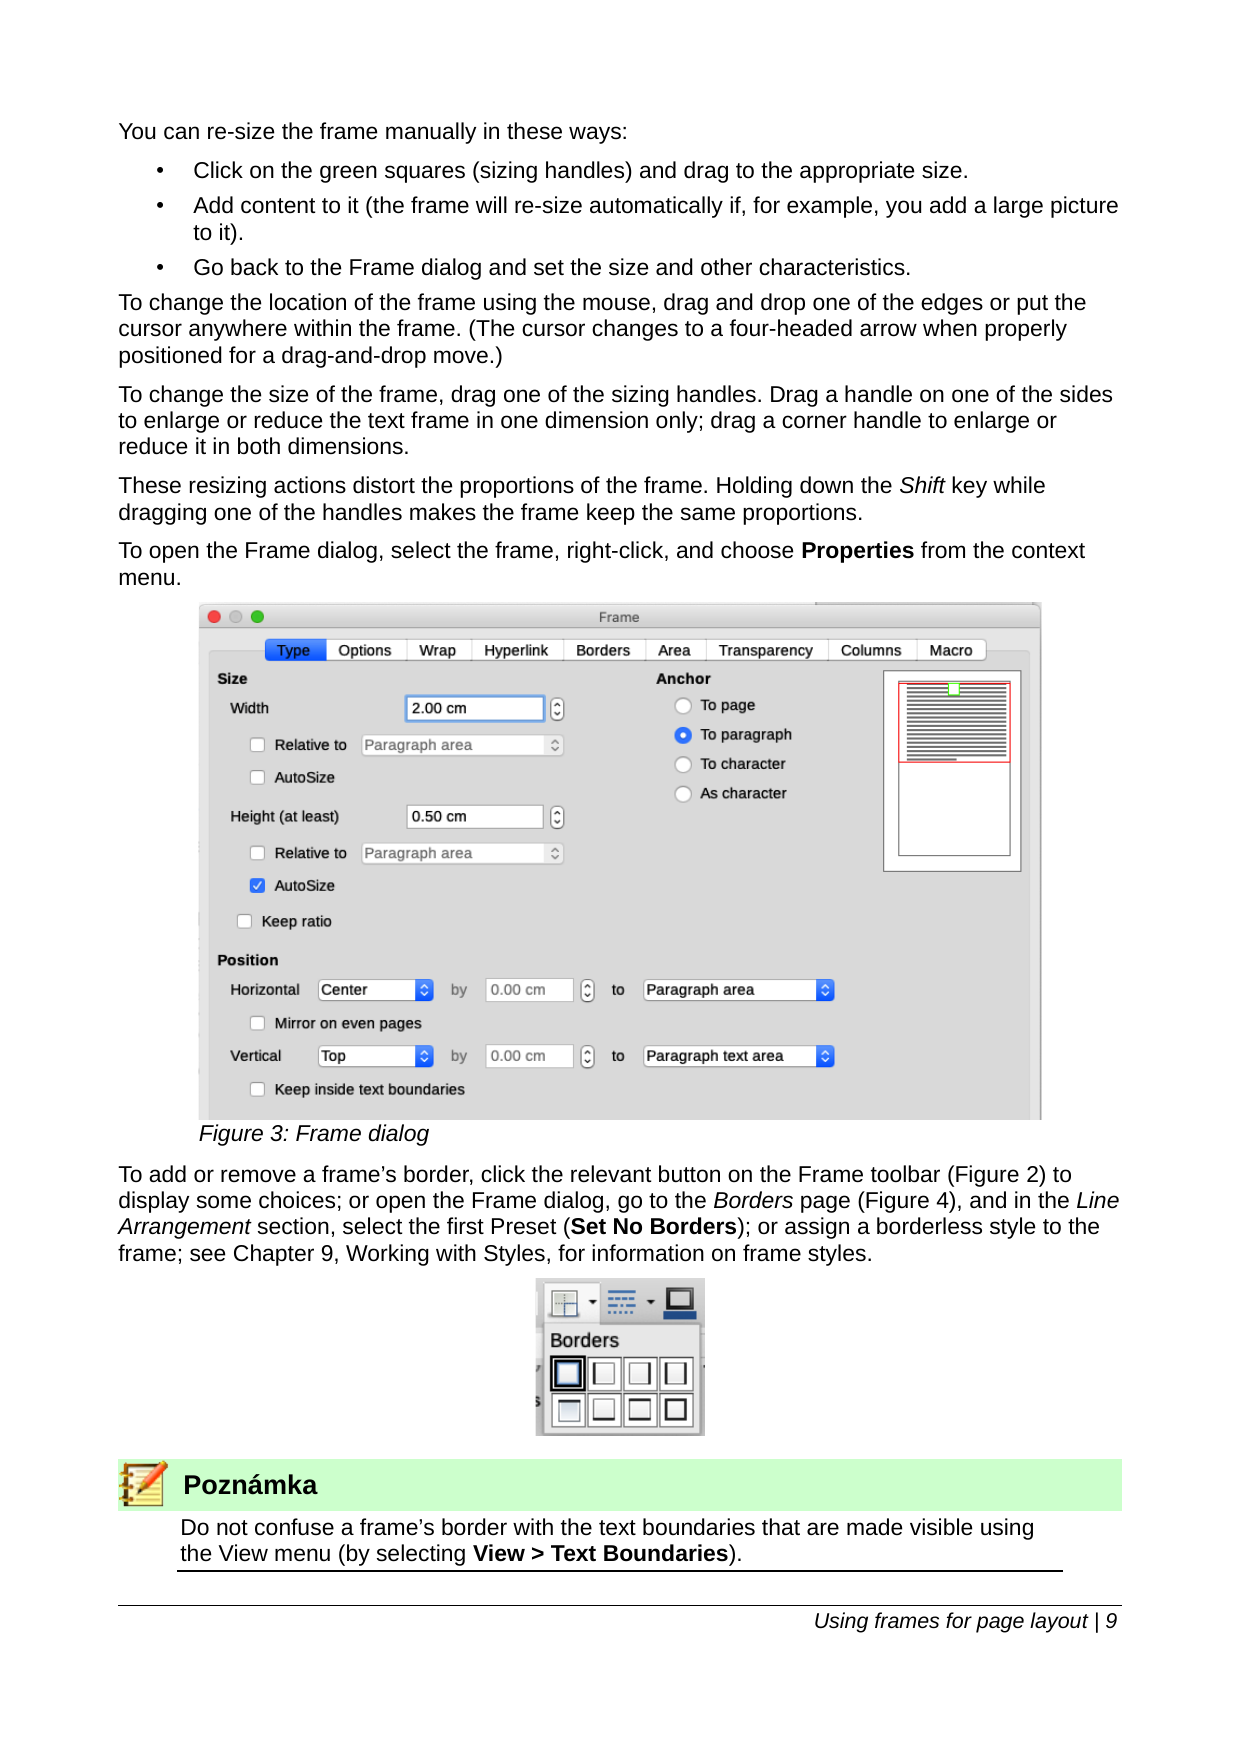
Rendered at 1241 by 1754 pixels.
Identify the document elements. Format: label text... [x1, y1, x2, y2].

subtitle Poznámka [118, 1459, 1122, 1511]
text To add or remove a frame’s border, click the relevant button on the Frame toolbar (Figure 2) to display some choices; or open the Frame dialog, go to the Borders page (Figure 4), and in the Line Arrangement section, select the first Preset (Set No Borders); or assign a borderless style to the frame; see Chapter 9, Working with Styles, for information on frame styles. [118, 1161, 1122, 1266]
text Do not confuse a frame’s border with the text boundaries that are made visible using the View menu (by selecting View > Text Boundaries). [177, 1511, 1063, 1570]
text These resizing actions distort the proportions of the frame. Holding down the Shift key while dragging one of the handles makes the frame keep the same proportions. [118, 472, 1122, 525]
text To change the size of the frame, drag one of the sizing handles. Drag a handle on one of the sides to enlarge or reduce the text frame in one dimension only; drag a corner handle to enlarge or reduce it in both dimensions. [118, 381, 1122, 459]
text Figure 3: Frame dialog [199, 1120, 1042, 1146]
text To change the location of the frame using the mouse, drag and drop one of the edges or put the cursor anywhere within the frame. (The cursor changes to a four-headed arrow when properly positioned for a drag-and-drop move.) [118, 289, 1122, 368]
picture [535, 1278, 705, 1436]
text To open the Frame dialog, select the frame, right-click, and choose Properties from the context menu. [118, 537, 1122, 590]
picture [119, 1459, 170, 1510]
list Add content to it (the frame will re-size automatically if, for example, you add a large picture to it). [156, 192, 1122, 245]
list Click on the green squares (sizing handles) and drag to the appropriate size. [156, 157, 1122, 183]
list You can re-size the frame manually in these ways: [118, 118, 1122, 144]
list Go back to the Frame dialog and set the size and other characteristics. [156, 254, 1122, 280]
picture [198, 602, 1042, 1120]
